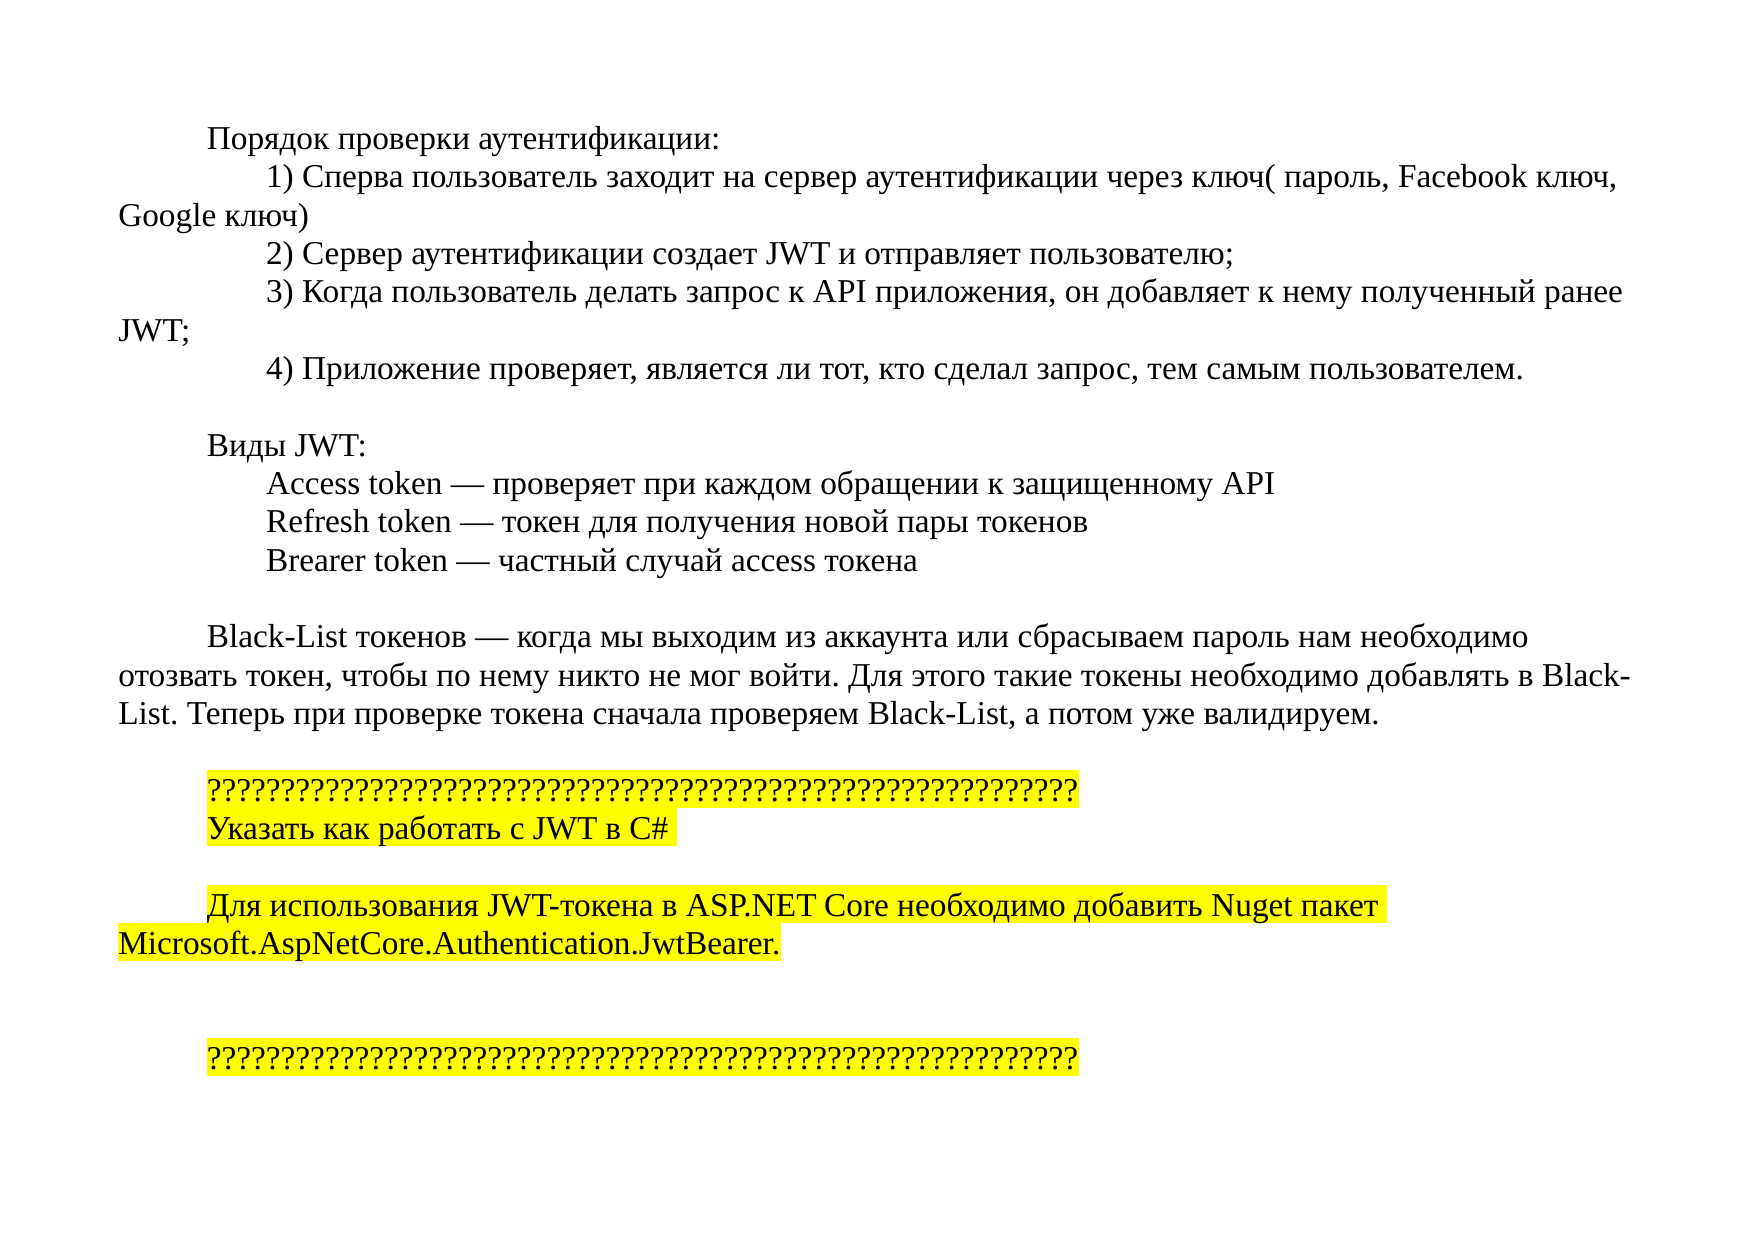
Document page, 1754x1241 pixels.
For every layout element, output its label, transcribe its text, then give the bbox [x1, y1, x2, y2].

text ??????????????????????????????????????????????????????????? [118, 770, 1636, 808]
text Brearer token — частный случай access токена [118, 540, 1636, 578]
text Указать как работать с JWT в C# [118, 808, 1636, 846]
text 1) Сперва пользователь заходит на сервер аутентификации через ключ( пароль, Facebook ключ, Google ключ) [118, 156, 1636, 233]
text Refresh token — токен для получения новой пары токенов [118, 501, 1636, 540]
text Для использования JWT-токена в ASP.NET Core необходимо добавить Nuget пакет Microsoft.AspNetCore.Authentication.JwtBearer. [118, 885, 1636, 961]
text 3) Когда пользователь делать запрос к API приложения, он добавляет к нему полученный ранее JWT; [118, 271, 1636, 348]
text ??????????????????????????????????????????????????????????? [118, 1038, 1636, 1076]
text Виды JWT: [118, 425, 1636, 463]
text 4) Приложение проверяет, является ли тот, кто сделал запрос, тем самым пользователем. [118, 348, 1636, 386]
text Access token — проверяет при каждом обращении к защищенному API [118, 463, 1636, 501]
text Порядок проверки аутентификации: [118, 118, 1636, 156]
text 2) Сервер аутентификации создает JWT и отправляет пользователю; [118, 233, 1636, 271]
text Black-List токенов — когда мы выходим из аккаунта или сбрасываем пароль нам необходимо отозвать токен, чтобы по нему никто не мог войти. Для этого такие токены необходимо добавлять в Black-List. Теперь при проверке токена сначала проверяем Black-List, а потом уже валидируем. [118, 616, 1636, 731]
